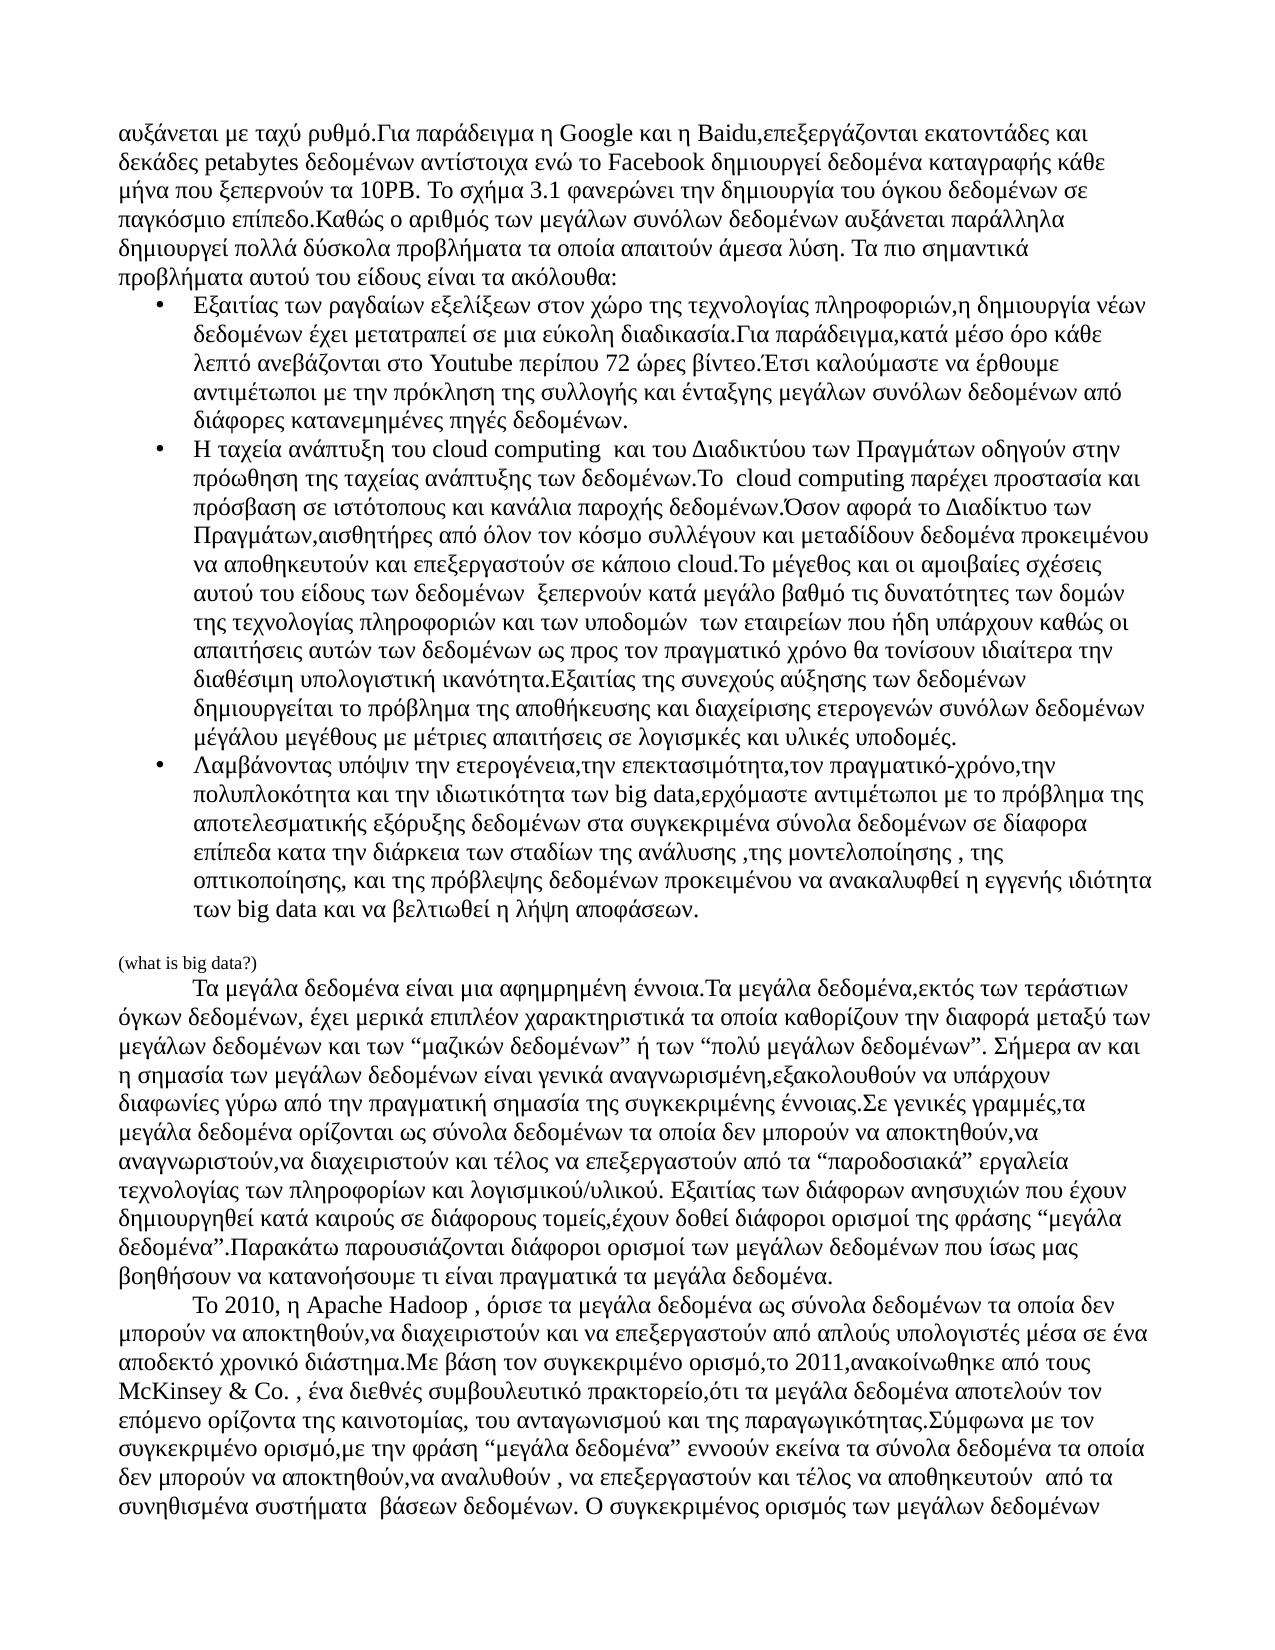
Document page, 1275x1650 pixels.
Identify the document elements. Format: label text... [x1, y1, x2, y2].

text Τα μεγάλα δεδομένα είναι μια αφημρημένη έννοια.Τα μεγάλα δεδομένα,εκτός των τεράστιων όγκων δεδομένων, έχει μερικά επιπλέον χαρακτηριστικά τα οποία καθορίζουν την διαφορά μεταξύ των μεγάλων δεδομένων και των “μαζικών δεδομένων” ή των “πολύ μεγάλων δεδομένων”. Σήμερα αν και η σημασία των μεγάλων δεδομένων είναι γενικά αναγνωρισμένη,εξακολουθούν να υπάρχουν διαφωνίες γύρω από την πραγματική σημασία της συγκεκριμένης έννοιας.Σε γενικές γραμμές,τα μεγάλα δεδομένα ορίζονται ως σύνολα δεδομένων τα οποία δεν μπορούν να αποκτηθούν,να αναγνωριστούν,να διαχειριστούν και τέλος να επεξεργαστούν από τα “παροδοσιακά” εργαλεία τεχνολογίας των πληροφορίων και λογισμικού/υλικού. Εξαιτίας των διάφορων ανησυχιών που έχουν δημιουργηθεί κατά καιρούς σε διάφορους τομείς,έχουν δοθεί διάφοροι ορισμοί της φράσης “μεγάλα δεδομένα”.Παρακάτω παρουσιάζονται διάφοροι ορισμοί των μεγάλων δεδομένων που ίσως μας βοηθήσουν να κατανοήσουμε τι είναι πραγματικά τα μεγάλα δεδομένα. [118, 973, 1157, 1290]
text αυξάνεται με ταχύ ρυθμό.Για παράδειγμα η Google και η Baidu,επεξεργάζονται εκατοντάδες και δεκάδες petabytes δεδομένων αντίστοιχα ενώ το Facebook δημιουργεί δεδομένα καταγραφής κάθε μήνα που ξεπερνούν τα 10PB. Το σχήμα 3.1 φανερώνει την δημιουργία του όγκου δεδομένων σε παγκόσμιο επίπεδο.Καθώς ο αριθμός των μεγάλων συνόλων δεδομένων αυξάνεται παράλληλα δημιουργεί πολλά δύσκολα προβλήματα τα οποία απαιτούν άμεσα λύση. Τα πιο σημαντικά προβλήματα αυτού του είδους είναι τα ακόλουθα: [118, 118, 1157, 291]
list Η ταχεία ανάπτυξη του cloud computing και του Διαδικτύου των Πραγμάτων οδηγούν στην πρόωθηση της ταχείας ανάπτυξης των δεδομένων.Το cloud computing παρέχει προστασία και πρόσβαση σε ιστότοπους και κανάλια παροχής δεδομένων.Όσον αφορά το Διαδίκτυο των Πραγμάτων,αισθητήρες από όλον τον κόσμο συλλέγουν και μεταδίδουν δεδομένα προκειμένου να αποθηκευτούν και επεξεργαστούν σε κάποιο cloud.Το μέγεθος και οι αμοιβαίες σχέσεις αυτού του είδους των δεδομένων ξεπερνούν κατά μεγάλο βαθμό τις δυνατότητες των δομών της τεχνολογίας πληροφοριών και των υποδομών των εταιρείων που ήδη υπάρχουν καθώς οι απαιτήσεις αυτών των δεδομένων ως προς τον πραγματικό χρόνο θα τονίσουν ιδιαίτερα την διαθέσιμη υπολογιστική ικανότητα.Εξαιτίας της συνεχούς αύξησης των δεδομένων δημιουργείται το πρόβλημα της αποθήκευσης και διαχείρισης ετερογενών συνόλων δεδομένων μέγάλου μεγέθους με μέτριες απαιτήσεις σε λογισμκές και υλικές υποδομές. [156, 434, 1157, 751]
list Εξαιτίας των ραγδαίων εξελίξεων στον χώρο της τεχνολογίας πληροφοριών,η δημιουργία νέων δεδομένων έχει μετατραπεί σε μια εύκολη διαδικασία.Για παράδειγμα,κατά μέσο όρο κάθε λεπτό ανεβάζονται στο Youtube περίπου 72 ώρες βίντεο.Έτσι καλούμαστε να έρθουμε αντιμέτωποι με την πρόκληση της συλλογής και ένταξγης μεγάλων συνόλων δεδομένων από διάφορες κατανεμημένες πηγές δεδομένων. [156, 291, 1157, 434]
list Λαμβάνοντας υπόψιν την ετερογένεια,την επεκτασιμότητα,τον πραγματικό-χρόνο,την πολυπλοκότητα και την ιδιωτικότητα των big data,ερχόμαστε αντιμέτωποι με το πρόβλημα της αποτελεσματικής εξόρυξης δεδομένων στα συγκεκριμένα σύνολα δεδομένων σε δίαφορα επίπεδα κατα την διάρκεια των σταδίων της ανάλυσης ,της μοντελοποίησης , της οπτικοποίησης, και της πρόβλεψης δεδομένων προκειμένου να ανακαλυφθεί η εγγενής ιδιότητα των big data και να βελτιωθεί η λήψη αποφάσεων. [156, 751, 1157, 923]
text Το 2010, η Apache Hadoop , όρισε τα μεγάλα δεδομένα ως σύνολα δεδομένων τα οποία δεν μπορούν να αποκτηθούν,να διαχειριστούν και να επεξεργαστούν από απλούς υπολογιστές μέσα σε ένα αποδεκτό χρονικό διάστημα.Με βάση τον συγκεκριμένο ορισμό,το 2011,ανακοίνωθηκε από τους McKinsey & Co. , ένα διεθνές συμβουλευτικό πρακτορείο,ότι τα μεγάλα δεδομένα αποτελούν τον επόμενο ορίζοντα της καινοτομίας, του ανταγωνισμού και της παραγωγικότητας.Σύμφωνα με τον συγκεκριμένο ορισμό,με την φράση “μεγάλα δεδομένα” εννοούν εκείνα τα σύνολα δεδομένα τα οποία δεν μπορούν να αποκτηθούν,να αναλυθούν , να επεξεργαστούν και τέλος να αποθηκευτούν από τα συνηθισμένα συστήματα βάσεων δεδομένων. Ο συγκεκριμένος ορισμός των μεγάλων δεδομένων [118, 1290, 1157, 1520]
text (what is big data?) [118, 952, 1157, 973]
